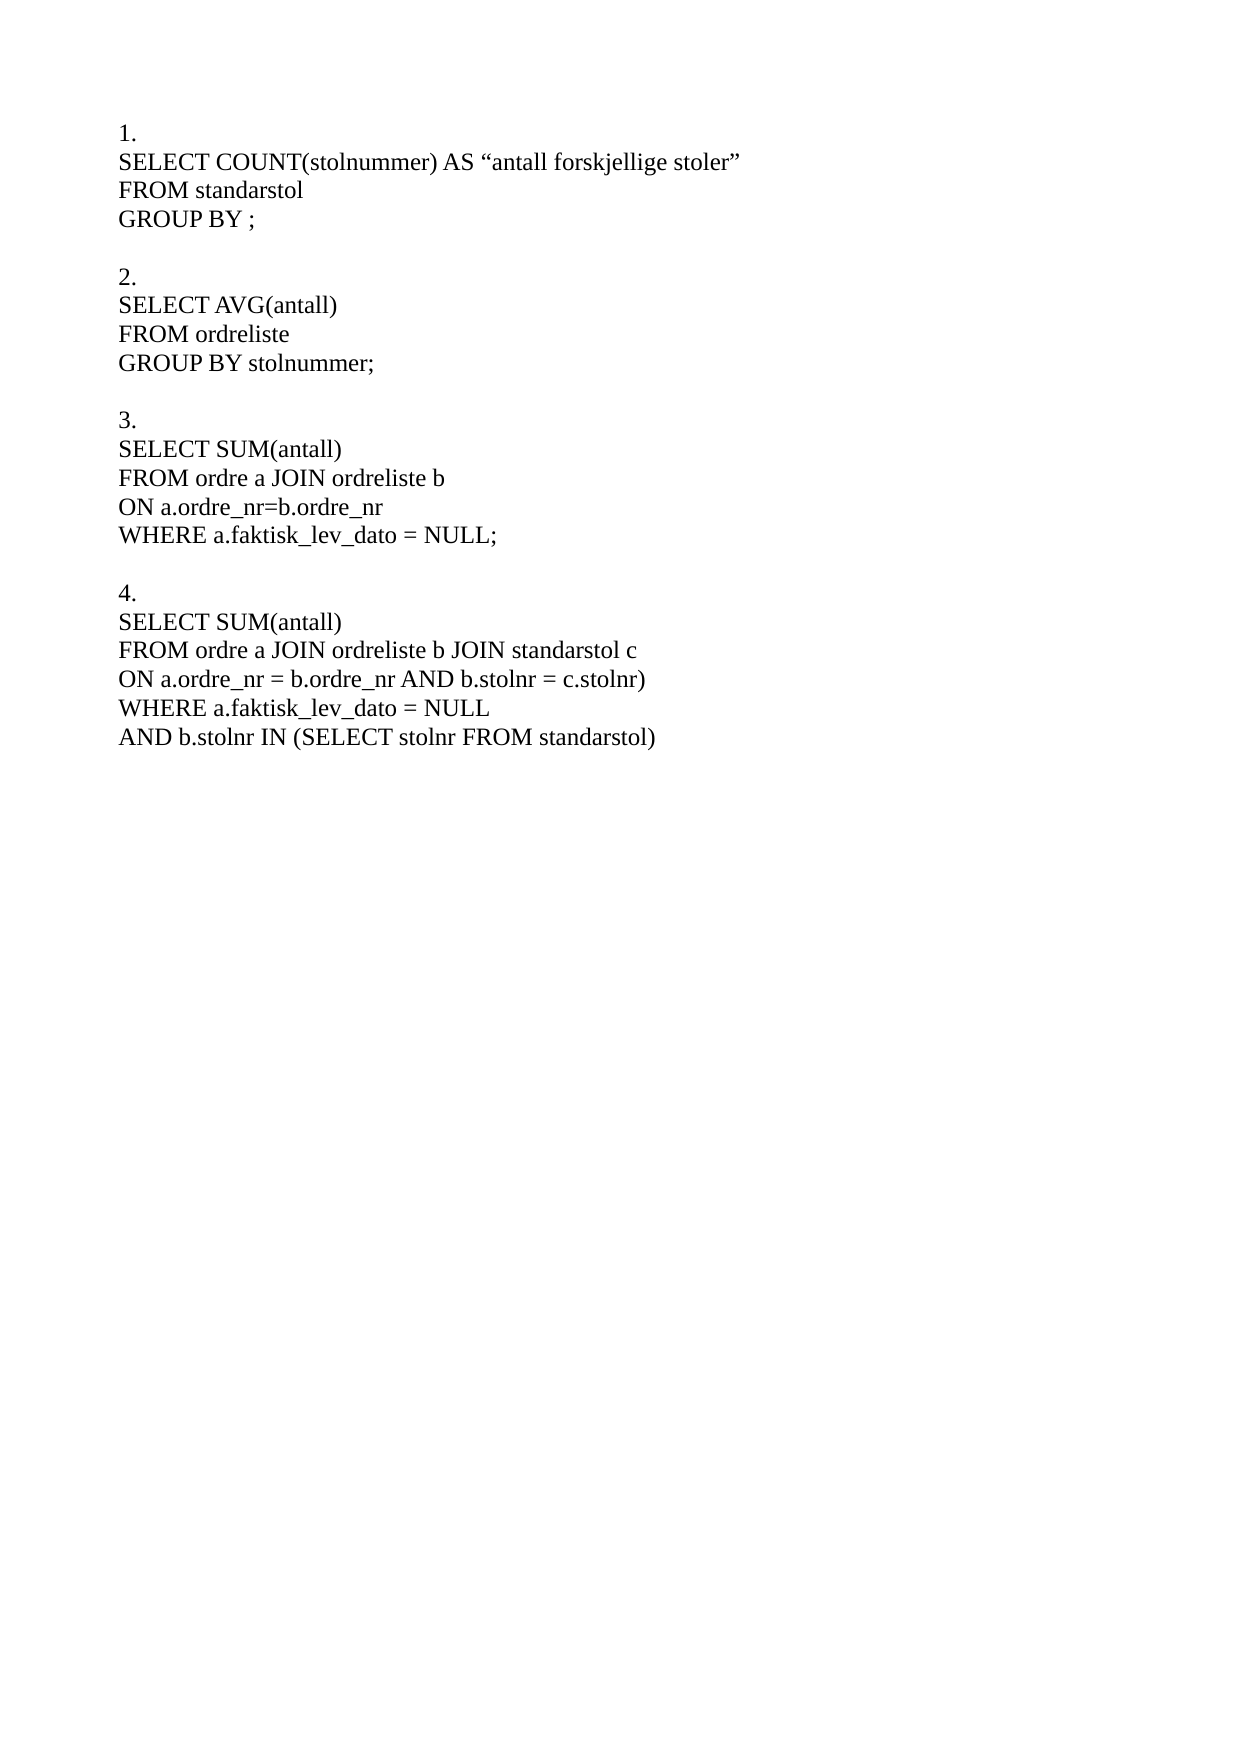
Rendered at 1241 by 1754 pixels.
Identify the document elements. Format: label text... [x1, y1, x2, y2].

text SELECT AVG(antall) [118, 291, 1122, 319]
text 1. [118, 118, 1122, 147]
text FROM standarstol [118, 176, 1122, 204]
text SELECT SUM(antall) [118, 607, 1122, 636]
text GROUP BY ; [118, 204, 1122, 233]
text ON a.ordre_nr = b.ordre_nr AND b.stolnr = c.stolnr) [118, 664, 1122, 693]
text FROM ordreliste [118, 319, 1122, 348]
text 2. [118, 262, 1122, 291]
text SELECT COUNT(stolnummer) AS “antall forskjellige stoler” [118, 147, 1122, 176]
text FROM ordre a JOIN ordreliste b [118, 463, 1122, 492]
text 4. [118, 578, 1122, 607]
text GROUP BY stolnummer; [118, 348, 1122, 377]
text AND b.stolnr IN (SELECT stolnr FROM standarstol) [118, 722, 1122, 751]
text ON a.ordre_nr=b.ordre_nr [118, 492, 1122, 521]
text FROM ordre a JOIN ordreliste b JOIN standarstol c [118, 636, 1122, 664]
text 3. [118, 406, 1122, 434]
text WHERE a.faktisk_lev_dato = NULL [118, 693, 1122, 722]
text SELECT SUM(antall) [118, 434, 1122, 463]
text WHERE a.faktisk_lev_dato = NULL; [118, 521, 1122, 549]
